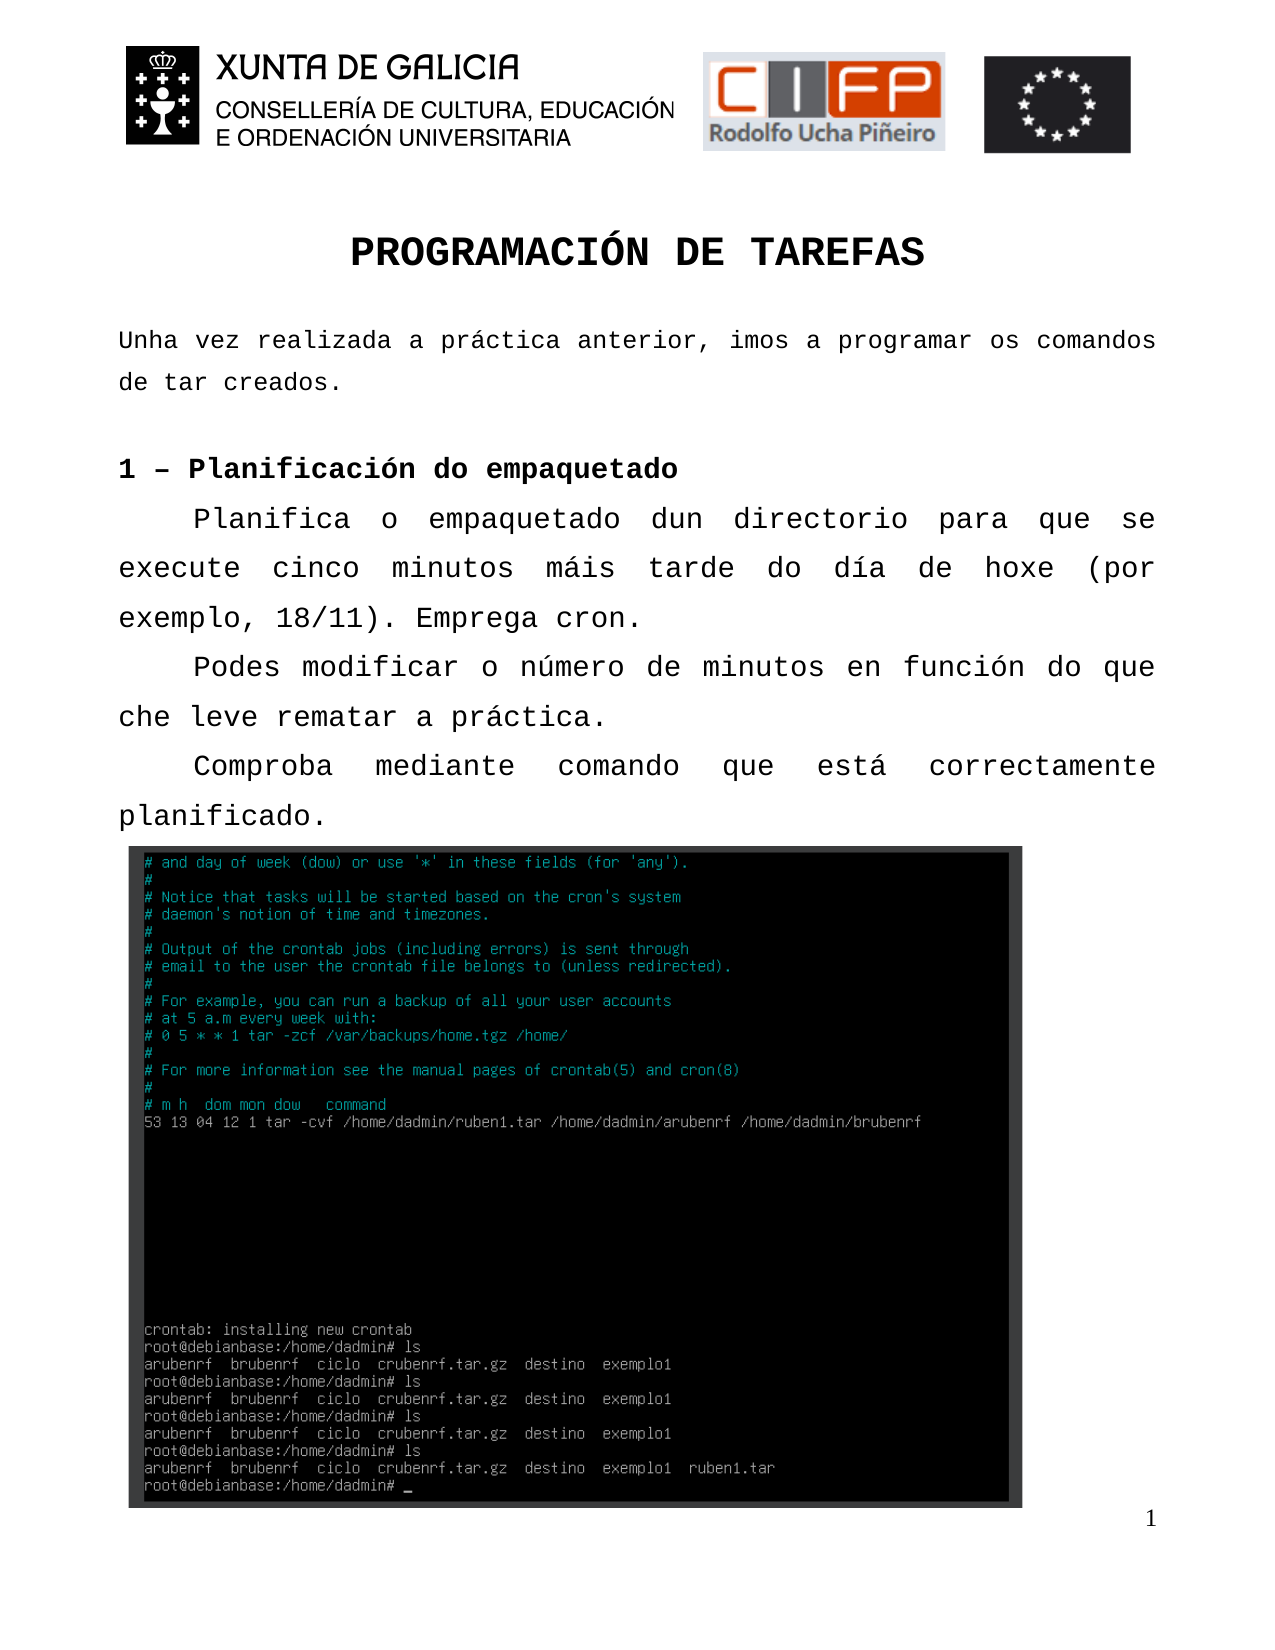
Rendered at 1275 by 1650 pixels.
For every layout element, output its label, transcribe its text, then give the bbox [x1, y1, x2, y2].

picture [128, 846, 1023, 1508]
text 1 – Planificación do empaquetado [118, 455, 1157, 488]
text PROGRAMACIÓN DE TAREFAS [118, 231, 1157, 278]
picture [983, 55, 1134, 155]
picture [126, 46, 674, 146]
picture [703, 52, 946, 151]
text Planifica o empaquetado dun directorio para que se execute cinco minutos máis tarde do día de hoxe (por exemplo, 18/11). Emprega cron. [118, 504, 1157, 636]
text Podes modificar o número de minutos en función do que che leve rematar a práctica. [118, 653, 1157, 735]
text Unha vez realizada a práctica anterior, imos a programar os comandos de tar creados. [118, 327, 1157, 398]
text Comproba mediante comando que está correctamente planificado. [118, 752, 1157, 834]
